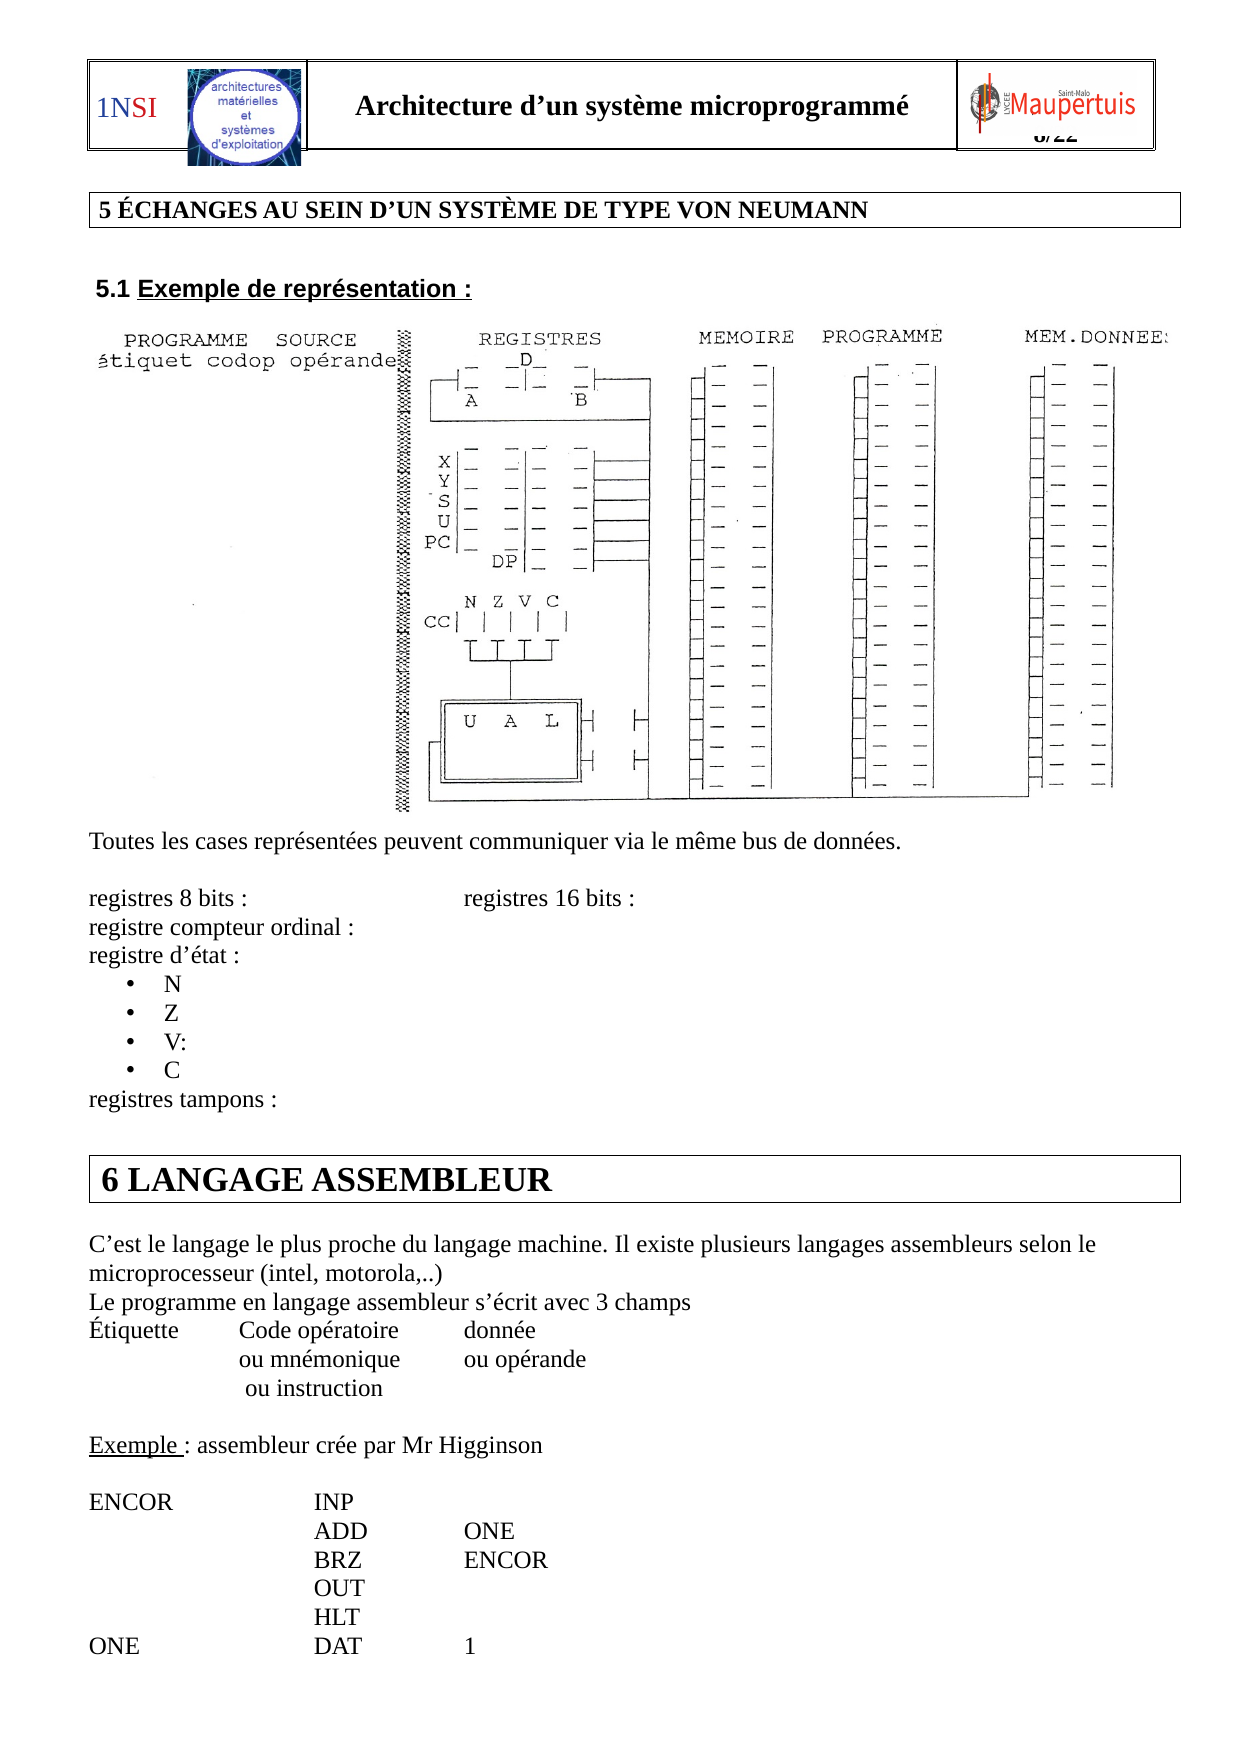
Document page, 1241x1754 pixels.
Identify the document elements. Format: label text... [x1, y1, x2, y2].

text Exemple : assembleur crée par Mr Higginson [88, 1430, 1181, 1459]
subtitle Exemple de représentation : [88, 274, 1181, 303]
text Étiquette Code opératoire donnée [88, 1315, 1181, 1344]
text HLT [88, 1602, 1181, 1631]
text ou mnémonique ou opérande [88, 1344, 1181, 1373]
text ADD ONE [88, 1516, 1181, 1545]
text Le programme en langage assembleur s’écrit avec 3 champs [88, 1287, 1181, 1315]
subtitle LANGAGE ASSEMBLEUR [90, 1156, 1180, 1202]
text BRZ ENCOR [88, 1545, 1181, 1573]
list C [126, 1056, 1181, 1084]
text registre compteur ordinal : [88, 912, 1181, 941]
list Z [126, 998, 1181, 1027]
text registres tampons : [88, 1084, 1181, 1113]
text ENCOR INP [88, 1487, 1181, 1516]
text ONE DAT 1 [88, 1631, 1181, 1660]
text Toutes les cases représentées peuvent communiquer via le même bus de données. [88, 315, 1181, 854]
list V: [126, 1027, 1181, 1056]
picture [970, 70, 1137, 136]
list N [126, 969, 1181, 998]
text ou instruction [88, 1373, 1181, 1402]
text C’est le langage le plus proche du langage machine. Il existe plusieurs langages assembleurs selon le microprocesseur (intel, motorola,..) [88, 1229, 1181, 1287]
picture [94, 315, 1176, 826]
subtitle ÉCHANGES AU SEIN D’UN SYSTÈME DE TYPE VON NEUMANN [90, 193, 1180, 227]
text registres 8 bits : registres 16 bits : [88, 883, 1181, 912]
picture [187, 69, 302, 166]
text registre d’état : [88, 941, 1181, 969]
text OUT [88, 1573, 1181, 1602]
